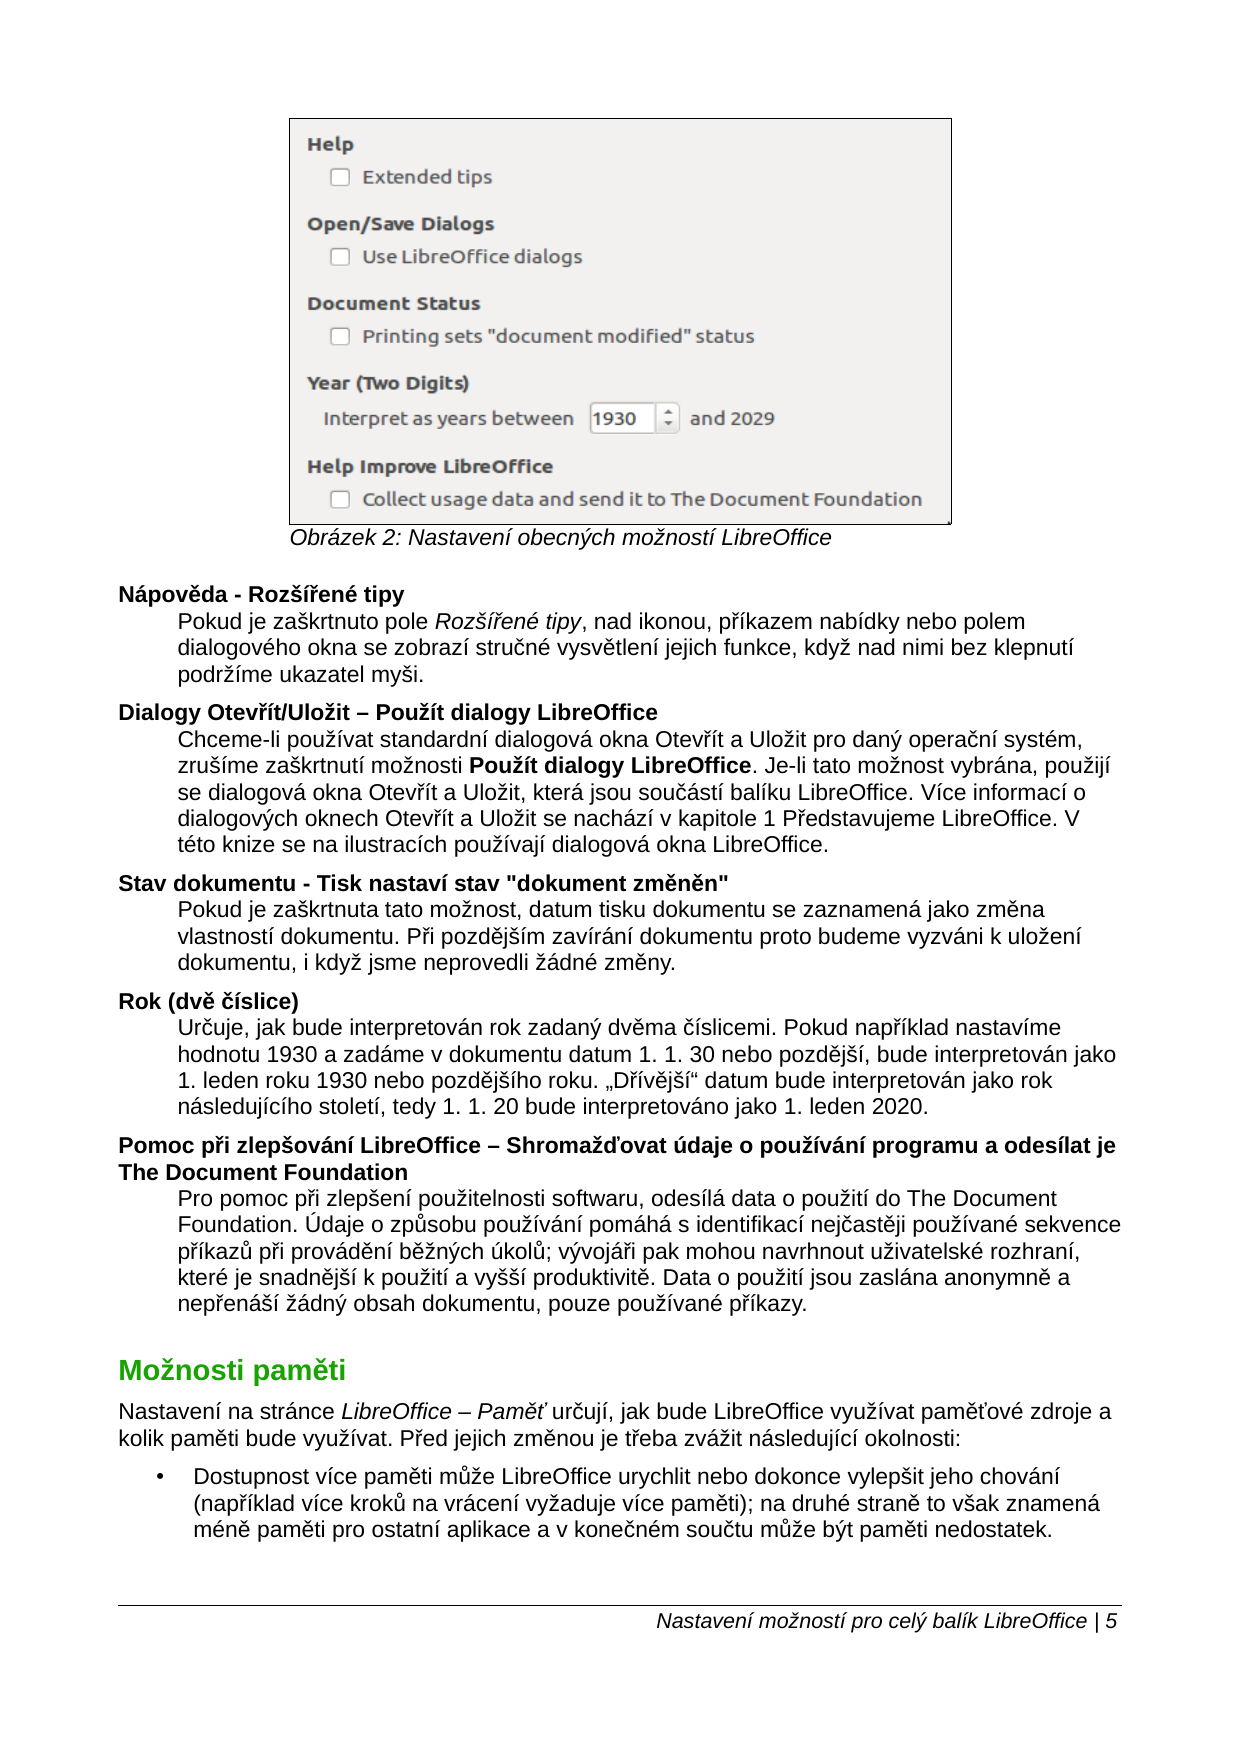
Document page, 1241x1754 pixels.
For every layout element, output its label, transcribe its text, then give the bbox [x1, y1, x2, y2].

text Dialogy Otevřít/Uložit – Použít dialogy LibreOffice [118, 699, 1122, 726]
text Chceme-li používat standardní dialogová okna Otevřít a Uložit pro daný operační systém, zrušíme zaškrtnutí možnosti Použít dialogy LibreOffice. Je-li tato možnost vybrána, použijí se dialogová okna Otevřít a Uložit, která jsou součástí balíku LibreOffice. Více informací o dialogových oknech Otevřít a Uložit se nachází v kapitole 1 Představujeme LibreOffice. V této knize se na ilustracích používají dialogová okna LibreOffice. [177, 726, 1122, 857]
text Pro pomoc při zlepšení použitelnosti softwaru, odesílá data o použití do The Document Foundation. Údaje o způsobu používání pomáhá s identifikací nejčastěji používané sekvence příkazů při provádění běžných úkolů; vývojáři pak mohou navrhnout uživatelské rozhraní, které je snadnější k použití a vyšší produktivitě. Data o použití jsou zaslána anonymně a nepřenáší žádný obsah dokumentu, pouze používané příkazy. [177, 1185, 1122, 1317]
text Pokud je zaškrtnuto pole Rozšířené tipy, nad ikonou, příkazem nabídky nebo polem dialogového okna se zobrazí stručné vysvětlení jejich funkce, když nad nimi bez klepnutí podržíme ukazatel myši. [177, 608, 1122, 687]
text Stav dokumentu - Tisk nastaví stav "dokument změněn" [118, 870, 1122, 896]
picture [290, 119, 951, 524]
text Určuje, jak bude interpretován rok zadaný dvěma číslicemi. Pokud například nastavíme hodnotu 1930 a zadáme v dokumentu datum 1. 1. 30 nebo pozdější, bude interpretován jako 1. leden roku 1930 nebo pozdějšího roku. „Dřívější“ datum bude interpretován jako rok následujícího století, tedy 1. 1. 20 bude interpretováno jako 1. leden 2020. [177, 1014, 1122, 1120]
text Nápověda - Rozšířené tipy [118, 581, 1122, 608]
text Nastavení na stránce LibreOffice – Paměť určují, jak bude LibreOffice využívat paměťové zdroje a kolik paměti bude využívat. Před jejich změnou je třeba zvážit následující okolnosti: [118, 1398, 1122, 1451]
text Rok (dvě číslice) [118, 988, 1122, 1014]
text Pokud je zaškrtnuta tato možnost, datum tisku dokumentu se zaznamená jako změna vlastností dokumentu. Při pozdějším zavírání dokumentu proto budeme vyzváni k uložení dokumentu, i když jsme neprovedli žádné změny. [177, 896, 1122, 975]
list Dostupnost více paměti může LibreOffice urychlit nebo dokonce vylepšit jeho chování (například více kroků na vrácení vyžaduje více paměti); na druhé straně to však znamená méně paměti pro ostatní aplikace a v konečném součtu může být paměti nedostatek. [156, 1463, 1122, 1542]
subtitle Možnosti paměti [118, 1353, 1122, 1386]
text Pomoc při zlepšování LibreOffice – Shromažďovat údaje o používání programu a odesílat je The Document Foundation [118, 1132, 1122, 1185]
text Obrázek 2 : Nastavení obecných možností LibreOffice [289, 525, 951, 551]
